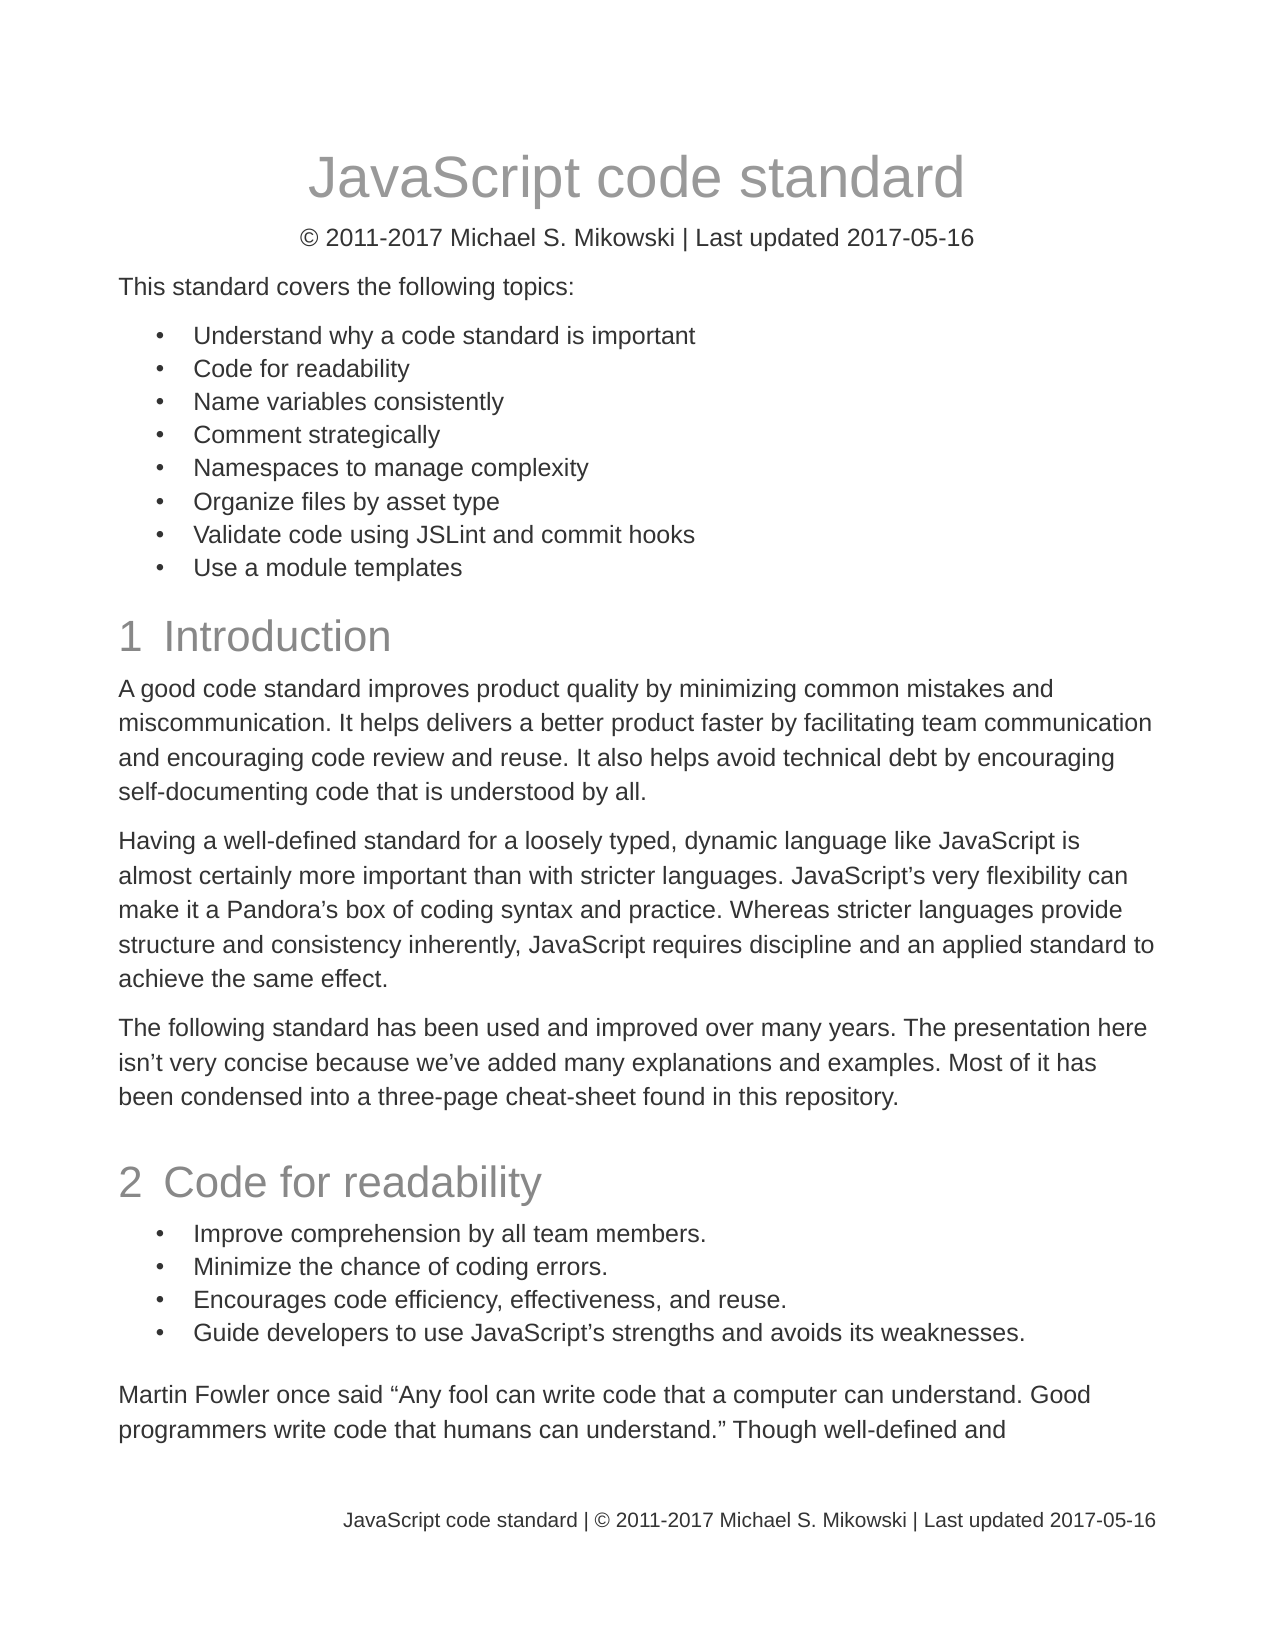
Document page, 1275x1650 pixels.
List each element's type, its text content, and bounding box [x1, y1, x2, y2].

list Validate code using JSLint and commit hooks [156, 519, 1157, 548]
text © 2011-2017 Michael S. Mikowski | Last updated 2017-05-16 [118, 223, 1157, 251]
text Martin Fowler once said “Any fool can write code that a computer can understand. Good programmers write code that humans can understand.” Though well-defined and [118, 1380, 1157, 1443]
list Code for readability [156, 354, 1157, 383]
list Guide developers to use JavaScript’s strengths and avoids its weaknesses. [156, 1318, 1157, 1347]
list Comment strategically [156, 420, 1157, 449]
list Improve comprehension by all team members. [156, 1219, 1157, 1248]
text Having a well-defined standard for a loosely typed, dynamic language like JavaScript is almost certainly more important than with stricter languages. JavaScript’s very flexibility can make it a Pandora’s box of coding syntax and practice. Whereas stricter languages provide structure and consistency inherently, JavaScript requires discipline and an applied standard to achieve the same effect. [118, 826, 1157, 993]
subtitle Introduction [118, 611, 1157, 661]
text The following standard has been used and improved over many years. The presentation here isn’t very concise because we’ve added many explanations and examples. Most of it has been condensed into a three-page cheat-sheet found in this repository. [118, 1013, 1157, 1111]
list Minimize the chance of coding errors. [156, 1252, 1157, 1281]
title JavaScript code standard [118, 143, 1157, 210]
list Encourages code efficiency, effectiveness, and reuse. [156, 1285, 1157, 1314]
list Organize files by asset type [156, 486, 1157, 515]
list Understand why a code standard is important [156, 321, 1157, 350]
list Namespaces to manage complexity [156, 453, 1157, 482]
text A good code standard improves product quality by minimizing common mistakes and miscommunication. It helps delivers a better product faster by facilitating team communication and encouraging code review and reuse. It also helps avoid technical debt by encouraging self-documenting code that is understood by all. [118, 674, 1157, 806]
list Use a module templates [156, 553, 1157, 582]
list Name variables consistently [156, 387, 1157, 416]
text This standard covers the following topics: [118, 272, 1157, 301]
subtitle Code for readability [118, 1156, 1157, 1206]
